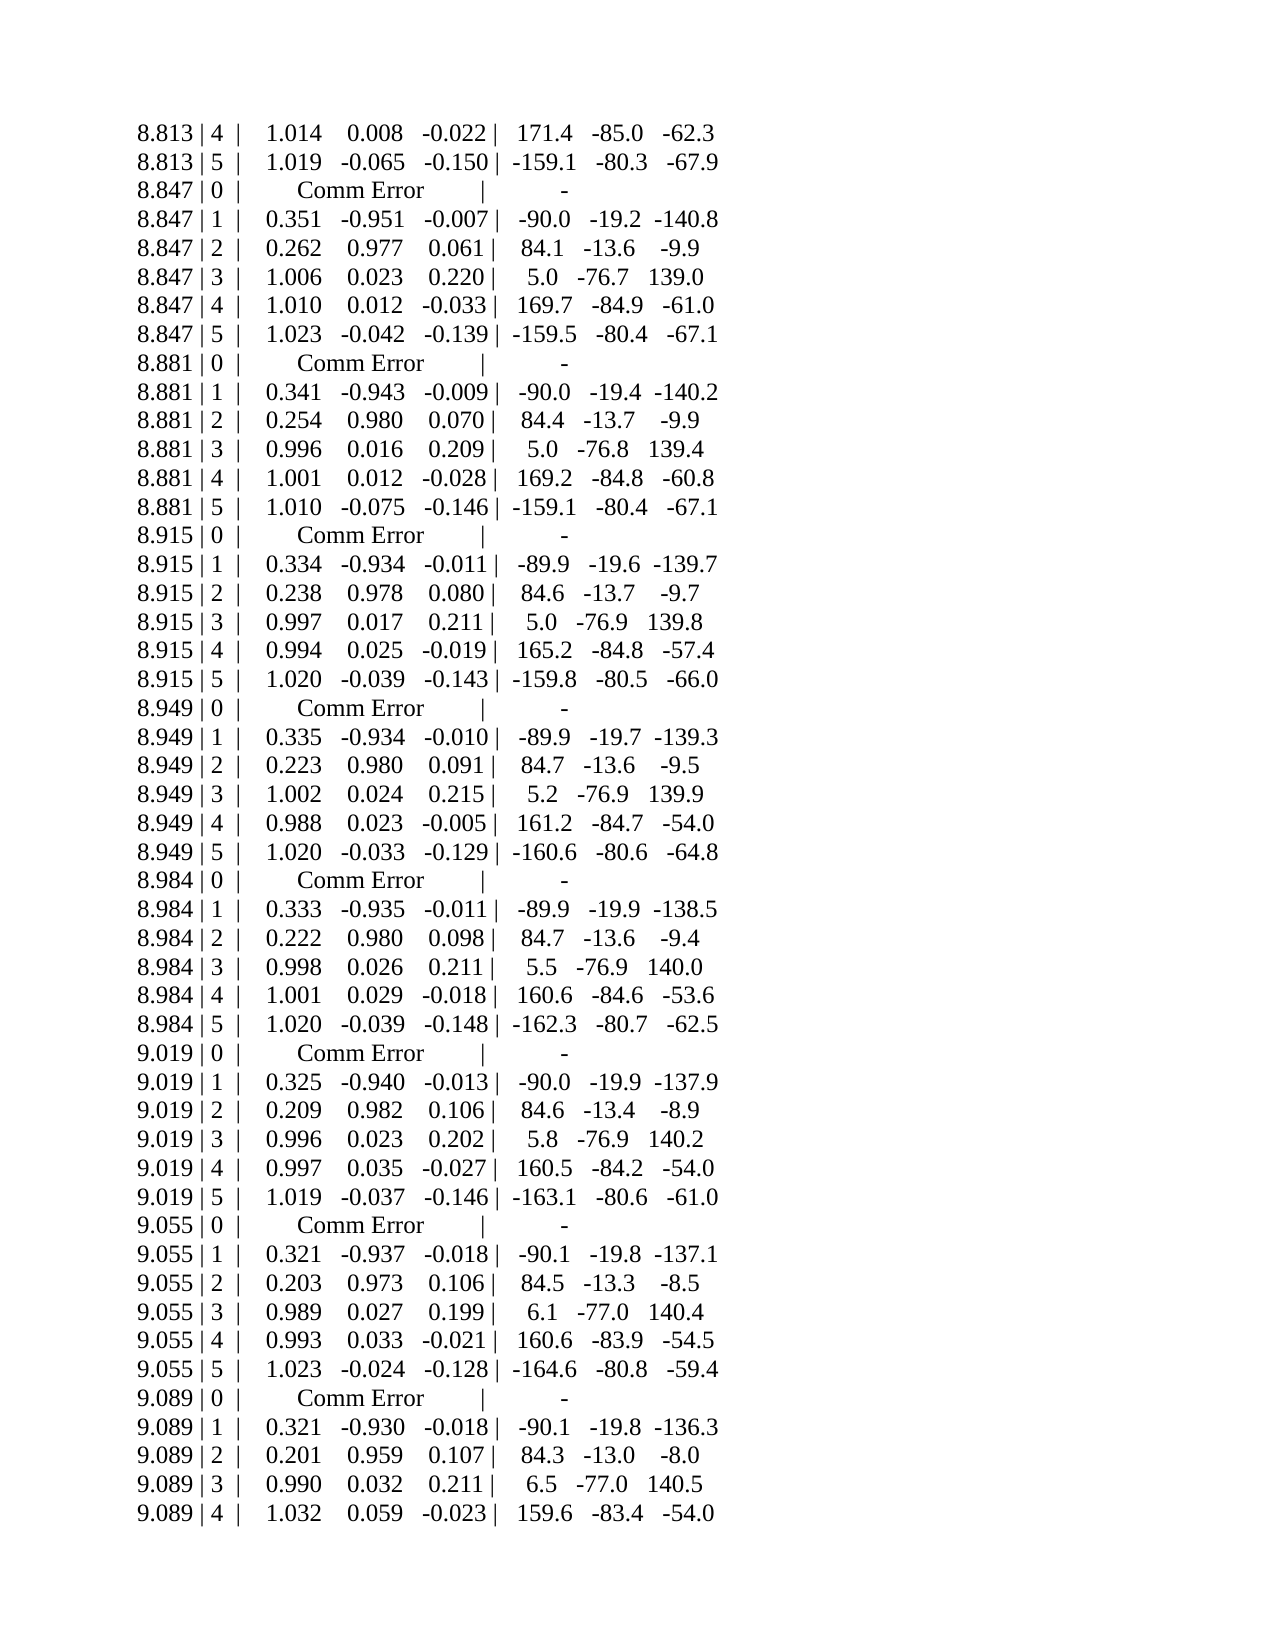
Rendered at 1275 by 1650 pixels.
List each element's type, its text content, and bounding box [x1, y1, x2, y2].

text 8.881 | 1 | 0.341 -0.943 -0.009 | -90.0 -19.4 -140.2 [118, 377, 1157, 406]
text 9.019 | 3 | 0.996 0.023 0.202 | 5.8 -76.9 140.2 [118, 1124, 1157, 1153]
text 8.881 | 4 | 1.001 0.012 -0.028 | 169.2 -84.8 -60.8 [118, 463, 1157, 492]
text 9.019 | 0 | Comm Error | - [118, 1038, 1157, 1067]
text 8.813 | 5 | 1.019 -0.065 -0.150 | -159.1 -80.3 -67.9 [118, 147, 1157, 176]
text 8.915 | 1 | 0.334 -0.934 -0.011 | -89.9 -19.6 -139.7 [118, 549, 1157, 578]
text 9.055 | 5 | 1.023 -0.024 -0.128 | -164.6 -80.8 -59.4 [118, 1354, 1157, 1383]
text 8.915 | 5 | 1.020 -0.039 -0.143 | -159.8 -80.5 -66.0 [118, 664, 1157, 693]
text 9.089 | 4 | 1.032 0.059 -0.023 | 159.6 -83.4 -54.0 [118, 1498, 1157, 1527]
text 8.984 | 3 | 0.998 0.026 0.211 | 5.5 -76.9 140.0 [118, 952, 1157, 981]
text 8.949 | 0 | Comm Error | - [118, 693, 1157, 722]
text 9.089 | 3 | 0.990 0.032 0.211 | 6.5 -77.0 140.5 [118, 1469, 1157, 1498]
text 9.019 | 5 | 1.019 -0.037 -0.146 | -163.1 -80.6 -61.0 [118, 1182, 1157, 1211]
text 8.984 | 1 | 0.333 -0.935 -0.011 | -89.9 -19.9 -138.5 [118, 894, 1157, 923]
text 8.915 | 4 | 0.994 0.025 -0.019 | 165.2 -84.8 -57.4 [118, 636, 1157, 664]
text 9.019 | 4 | 0.997 0.035 -0.027 | 160.5 -84.2 -54.0 [118, 1153, 1157, 1182]
text 9.055 | 3 | 0.989 0.027 0.199 | 6.1 -77.0 140.4 [118, 1297, 1157, 1326]
text 8.847 | 4 | 1.010 0.012 -0.033 | 169.7 -84.9 -61.0 [118, 291, 1157, 319]
text 8.984 | 2 | 0.222 0.980 0.098 | 84.7 -13.6 -9.4 [118, 923, 1157, 952]
text 9.055 | 1 | 0.321 -0.937 -0.018 | -90.1 -19.8 -137.1 [118, 1239, 1157, 1268]
text 8.847 | 0 | Comm Error | - [118, 176, 1157, 204]
text 8.881 | 3 | 0.996 0.016 0.209 | 5.0 -76.8 139.4 [118, 434, 1157, 463]
text 8.915 | 0 | Comm Error | - [118, 521, 1157, 549]
text 8.984 | 5 | 1.020 -0.039 -0.148 | -162.3 -80.7 -62.5 [118, 1009, 1157, 1038]
text 8.915 | 3 | 0.997 0.017 0.211 | 5.0 -76.9 139.8 [118, 607, 1157, 636]
text 9.089 | 1 | 0.321 -0.930 -0.018 | -90.1 -19.8 -136.3 [118, 1412, 1157, 1441]
text 8.847 | 5 | 1.023 -0.042 -0.139 | -159.5 -80.4 -67.1 [118, 319, 1157, 348]
text 9.019 | 1 | 0.325 -0.940 -0.013 | -90.0 -19.9 -137.9 [118, 1067, 1157, 1096]
text 8.949 | 1 | 0.335 -0.934 -0.010 | -89.9 -19.7 -139.3 [118, 722, 1157, 751]
text 8.949 | 3 | 1.002 0.024 0.215 | 5.2 -76.9 139.9 [118, 779, 1157, 808]
text 9.055 | 0 | Comm Error | - [118, 1211, 1157, 1239]
text 8.847 | 2 | 0.262 0.977 0.061 | 84.1 -13.6 -9.9 [118, 233, 1157, 262]
text 8.949 | 2 | 0.223 0.980 0.091 | 84.7 -13.6 -9.5 [118, 751, 1157, 779]
text 8.949 | 4 | 0.988 0.023 -0.005 | 161.2 -84.7 -54.0 [118, 808, 1157, 837]
text 8.881 | 2 | 0.254 0.980 0.070 | 84.4 -13.7 -9.9 [118, 406, 1157, 434]
text 8.847 | 3 | 1.006 0.023 0.220 | 5.0 -76.7 139.0 [118, 262, 1157, 291]
text 8.813 | 4 | 1.014 0.008 -0.022 | 171.4 -85.0 -62.3 [118, 118, 1157, 147]
text 8.847 | 1 | 0.351 -0.951 -0.007 | -90.0 -19.2 -140.8 [118, 204, 1157, 233]
text 8.984 | 0 | Comm Error | - [118, 866, 1157, 894]
text 8.915 | 2 | 0.238 0.978 0.080 | 84.6 -13.7 -9.7 [118, 578, 1157, 607]
text 8.881 | 0 | Comm Error | - [118, 348, 1157, 377]
text 9.055 | 4 | 0.993 0.033 -0.021 | 160.6 -83.9 -54.5 [118, 1326, 1157, 1354]
text 8.949 | 5 | 1.020 -0.033 -0.129 | -160.6 -80.6 -64.8 [118, 837, 1157, 866]
text 9.055 | 2 | 0.203 0.973 0.106 | 84.5 -13.3 -8.5 [118, 1268, 1157, 1297]
text 8.881 | 5 | 1.010 -0.075 -0.146 | -159.1 -80.4 -67.1 [118, 492, 1157, 521]
text 9.089 | 2 | 0.201 0.959 0.107 | 84.3 -13.0 -8.0 [118, 1441, 1157, 1469]
text 8.984 | 4 | 1.001 0.029 -0.018 | 160.6 -84.6 -53.6 [118, 981, 1157, 1009]
text 9.019 | 2 | 0.209 0.982 0.106 | 84.6 -13.4 -8.9 [118, 1096, 1157, 1124]
text 9.089 | 0 | Comm Error | - [118, 1383, 1157, 1412]
